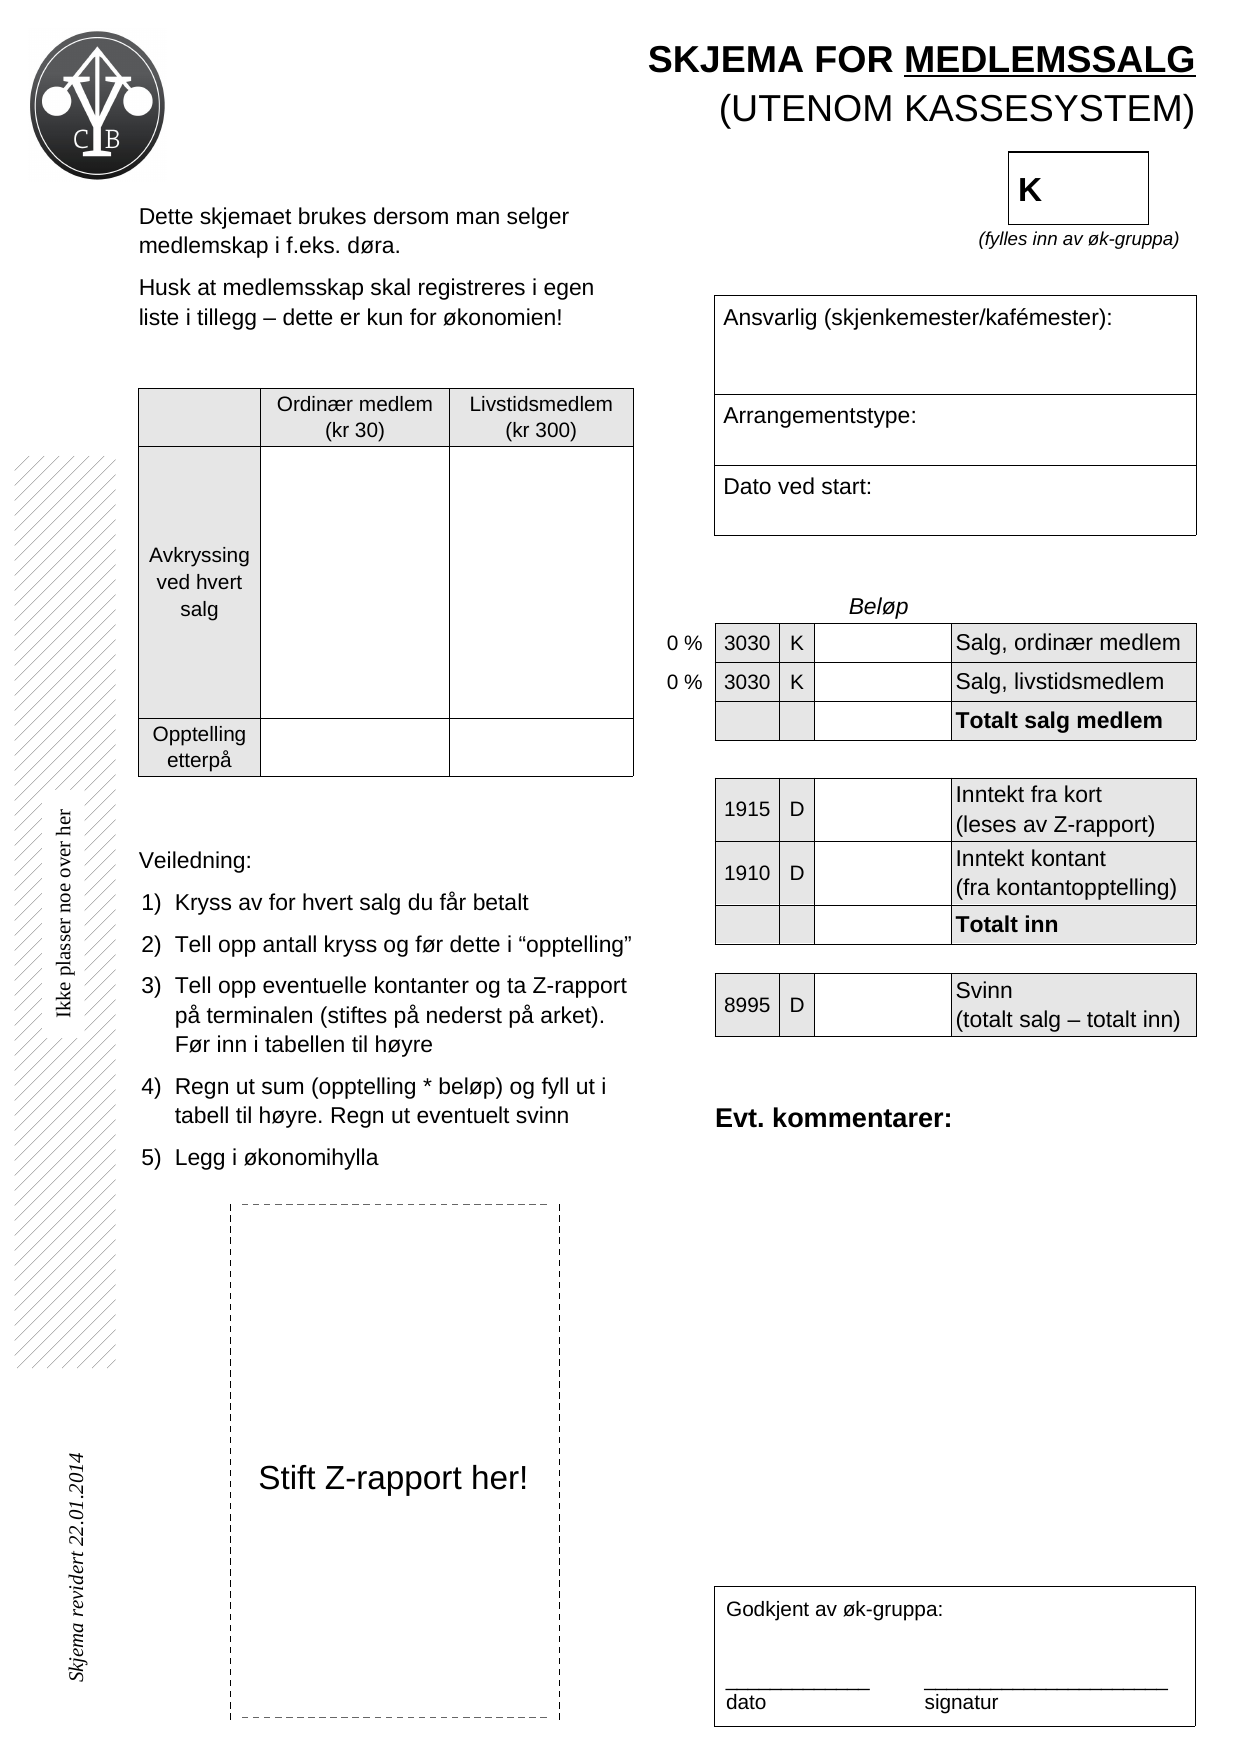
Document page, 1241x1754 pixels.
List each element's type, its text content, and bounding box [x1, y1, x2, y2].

text Før dette når du “stenger”) Beløp [634, 594, 1196, 619]
table_header 0 % [654, 623, 715, 662]
table_header 3030 [716, 624, 779, 662]
table_cell [716, 906, 779, 943]
text 5) Legg i økonomihylla [141, 1145, 633, 1171]
text Husk at medlemsskap skal registreres i egen liste i tillegg – dette er kun for økonomien! [138, 275, 633, 330]
text 4) Regn ut sum (opptelling * beløp) og fyll ut i tabell til høyre. Regn ut eventuelt svinn [141, 1074, 633, 1129]
table_cell [654, 905, 715, 943]
table_cell [780, 702, 814, 740]
table_cell [815, 842, 951, 904]
table_header 8995 [716, 974, 779, 1036]
table_cell Totalt salg medlem [952, 702, 1196, 740]
table_header [815, 779, 951, 841]
table_header [139, 389, 260, 446]
table_header [815, 624, 951, 662]
table_cell [815, 702, 951, 740]
table_cell [716, 702, 779, 740]
table_cell [654, 701, 715, 740]
subtitle Evt. kommentarer: [633, 1103, 1196, 1134]
table_header 1915 [716, 779, 779, 841]
table_header Salg, ordinær medlem [952, 624, 1196, 662]
text Godkjent av øk-gruppa: [726, 1598, 1183, 1621]
text SKJEMA FOR MEDLEMSSALG (UTENOM KASSESYSTEM) [167, 39, 1196, 129]
table_cell [450, 719, 633, 776]
table_cell 3030 [716, 663, 779, 701]
picture [27, 28, 167, 182]
table_cell Salg, livstidsmedlem [952, 663, 1196, 701]
table_header Inntekt fra kort (leses av Z-rapport) [952, 779, 1196, 841]
table_cell [815, 663, 951, 701]
text (fylles inn av øk-gruppa) [633, 228, 1196, 249]
table_header [815, 974, 951, 1036]
text Dette skjemaet brukes dersom man selger medlemskap i f.eks. døra. [138, 203, 633, 258]
table_cell [261, 719, 449, 776]
table_cell 0 % [654, 662, 715, 701]
table_cell [815, 906, 951, 943]
table_header Ordinær medlem (kr 30) [261, 389, 449, 446]
table_header D [780, 974, 814, 1036]
table_cell [450, 447, 633, 718]
table_cell Arrangementstype: [715, 395, 1196, 464]
text 2) Tell opp antall kryss og før dette i “opptelling” [141, 931, 633, 957]
table_header Ansvarlig (skjenkemester/kafémester): [715, 296, 1196, 394]
table_header [654, 973, 715, 1036]
text dato signatur [726, 1691, 1183, 1714]
table_cell Totalt inn [952, 906, 1196, 943]
table_header D [780, 779, 814, 841]
table_cell [780, 906, 814, 943]
table_cell K [780, 663, 814, 701]
table_header [654, 778, 715, 841]
table_cell Avkryssing ved hvert salg [139, 447, 260, 718]
table_header K [780, 624, 814, 662]
text Stift Z-rapport her! [150, 1459, 1196, 1496]
table_cell [261, 447, 449, 718]
table_header Livstidsmedlem (kr 300) [450, 389, 633, 446]
table_cell [654, 841, 715, 904]
text Veiledning: [138, 848, 633, 873]
table_cell Opptelling etterpå [139, 719, 260, 776]
text 1) Kryss av for hvert salg du får betalt [141, 889, 633, 915]
text K [1018, 171, 1139, 208]
table_cell 1910 [716, 842, 779, 904]
table_cell Inntekt kontant (fra kontantopptelling) [952, 842, 1196, 904]
text 3) Tell opp eventuelle kontanter og ta Z-rapport på terminalen (stiftes på nederst på arket). Før inn i tabellen til høyre [141, 973, 633, 1058]
table_cell D [780, 842, 814, 904]
table_header Svinn (totalt salg – totalt inn) [952, 974, 1196, 1036]
table_cell Dato ved start: [715, 466, 1196, 535]
